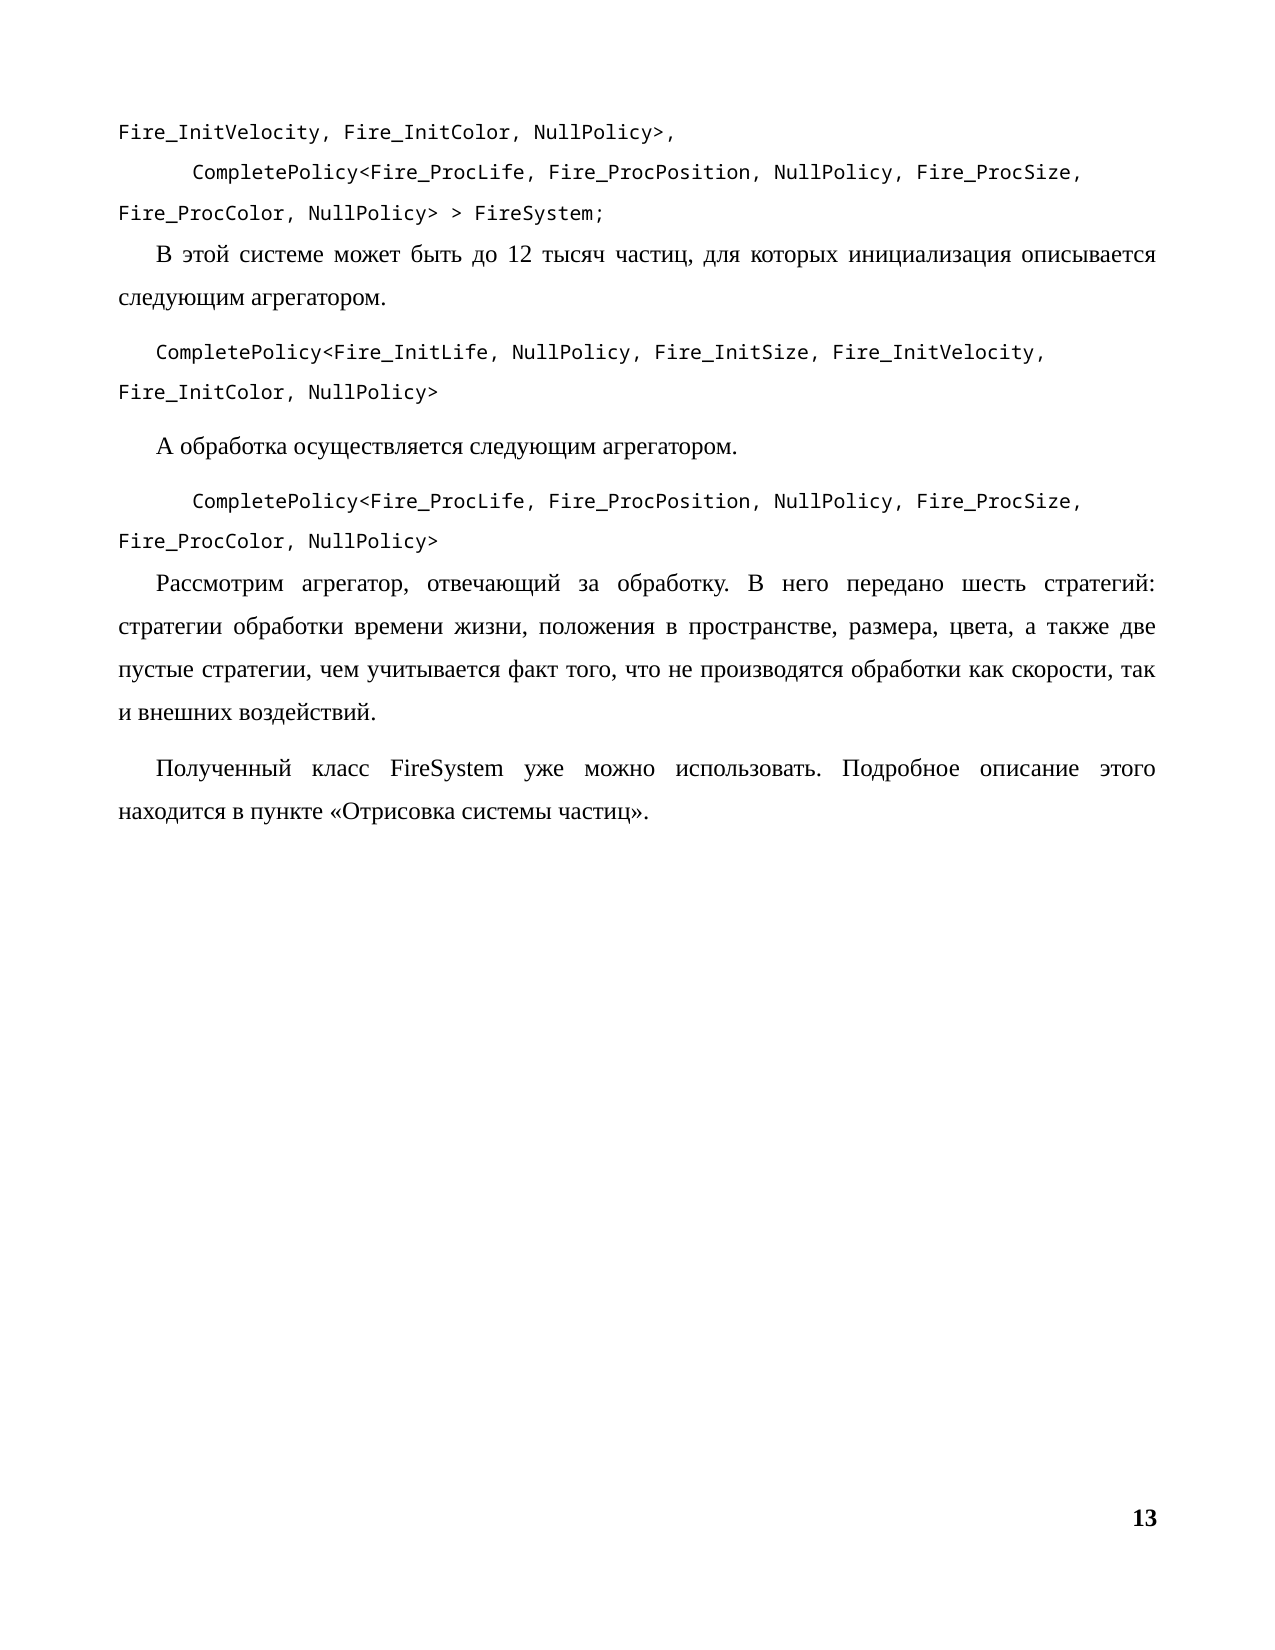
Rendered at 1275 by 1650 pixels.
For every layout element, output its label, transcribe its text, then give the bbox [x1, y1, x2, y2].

text Fire_InitVelocity, Fire_InitColor, NullPolicy>, [118, 118, 1157, 145]
text CompletePolicy<Fire_ProcLife, Fire_ProcPosition, NullPolicy, Fire_ProcSize, Fire_ProcColor, NullPolicy> [118, 487, 1157, 554]
text CompletePolicy<Fire_ProcLife, Fire_ProcPosition, NullPolicy, Fire_ProcSize, Fire_ProcColor, NullPolicy> > FireSystem; [118, 158, 1157, 226]
text Полученный класс FireSystem уже можно использовать. Подробное описание этого находится в пункте «Отрисовка системы частиц». [118, 753, 1157, 825]
text А обработка осуществляется следующим агрегатором. [118, 431, 1157, 460]
text Рассмотрим агрегатор, отвечающий за обработку. В него передано шесть стратегий: стратегии обработки времени жизни, положения в пространстве, размера, цвета, а также две пустые стратегии, чем учитывается факт того, что не производятся обработки как скорости, так и внешних воздействий. [118, 568, 1157, 726]
text CompletePolicy<Fire_InitLife, NullPolicy, Fire_InitSize, Fire_InitVelocity, Fire_InitColor, NullPolicy> [118, 338, 1157, 406]
text В этой системе может быть до 12 тысяч частиц, для которых инициализация описывается следующим агрегатором. [118, 239, 1157, 311]
